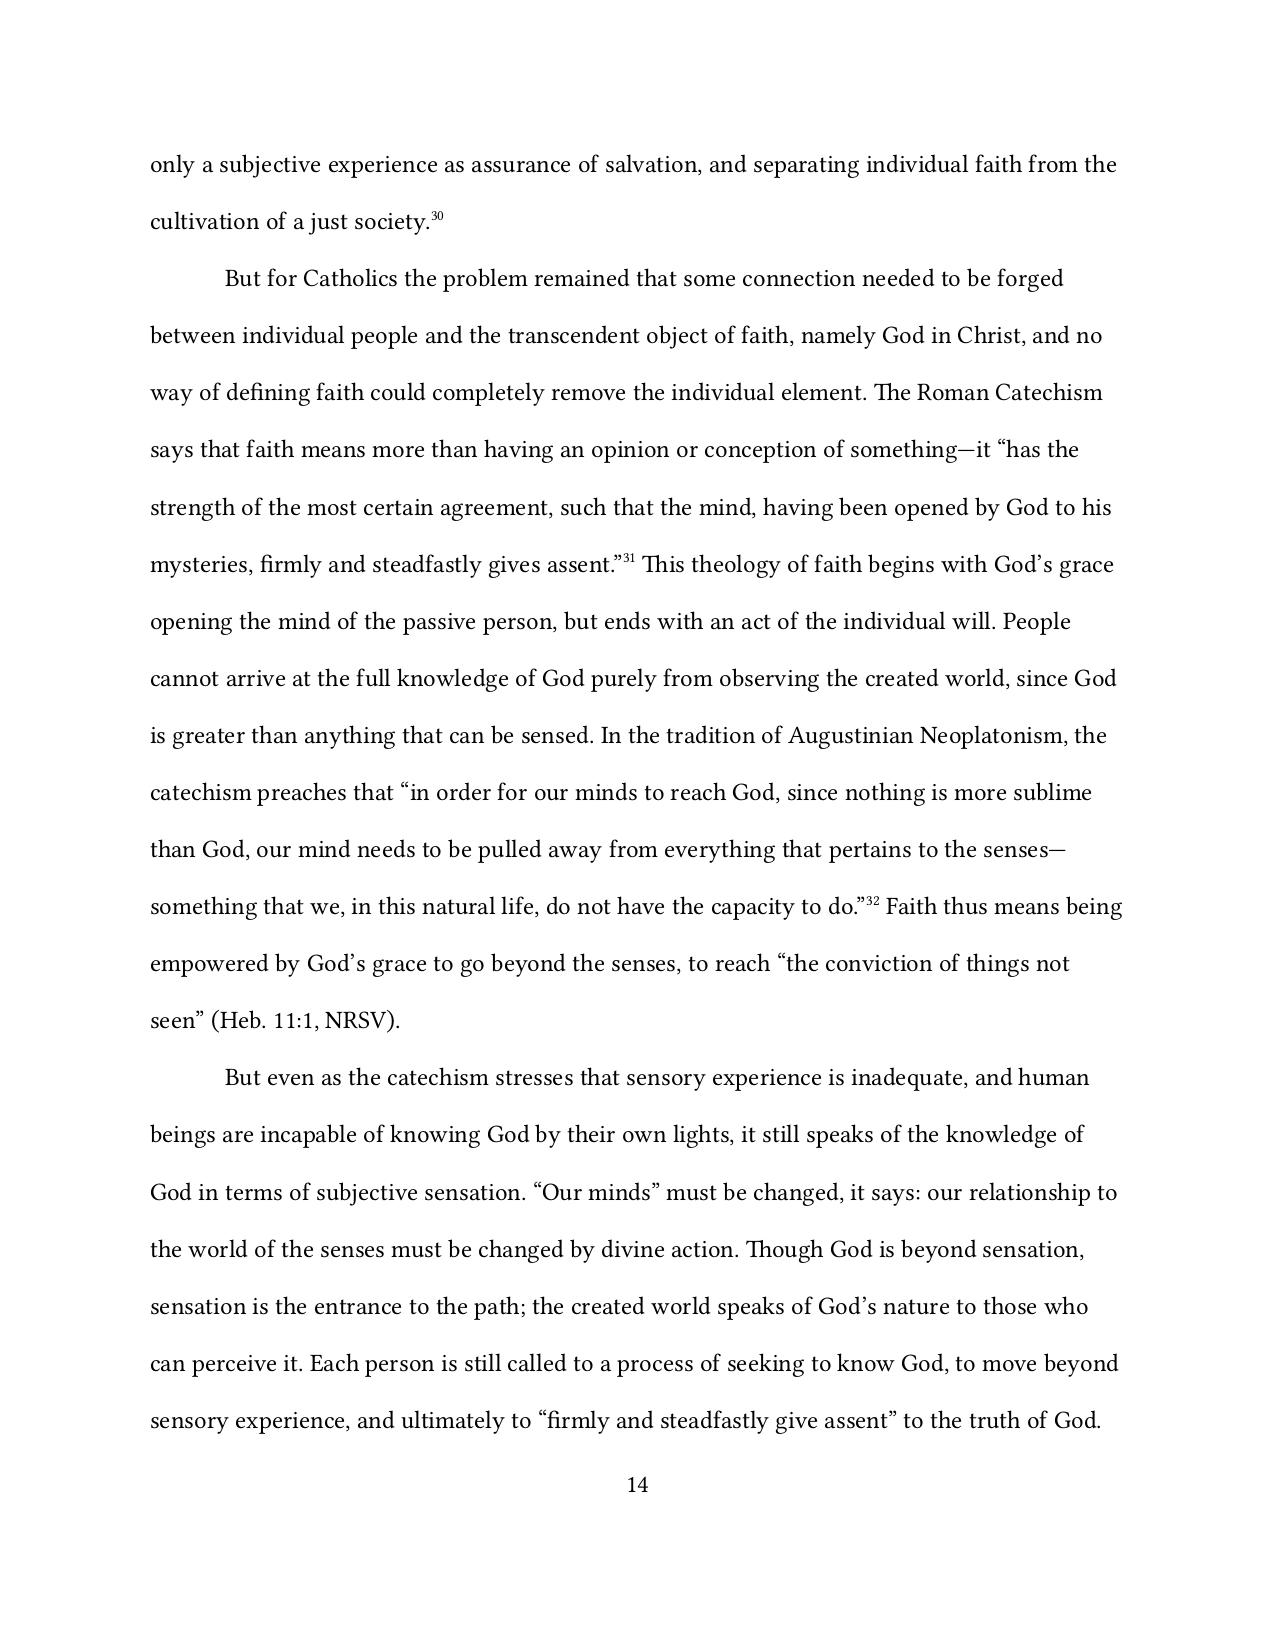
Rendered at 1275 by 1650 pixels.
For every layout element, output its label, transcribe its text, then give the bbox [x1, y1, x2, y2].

text But for Catholics the problem remained that some connection needed to be forged between individual people and the transcendent object of faith, namely God in Christ, and no way of defining faith could completely remove the individual element. The Roman Catechism says that faith means more than having an opinion or conception of something—it “has the strength of the most certain agreement, such that the mind, having been opened by God to his mysteries, firmly and steadfastly gives assent.” This theology of faith begins with God’s grace opening the mind of the passive person, but ends with an act of the individual will. People cannot arrive at the full knowledge of God purely from observing the created world, since God is greater than anything that can be sensed. In the tradition of Augustinian Neoplatonism, the catechism preaches that “in order for our minds to reach God, since nothing is more sublime than God, our mind needs to be pulled away from everything that pertains to the senses—something that we, in this natural life, do not have the capacity to do.” Faith thus means being empowered by God’s grace to go beyond the senses, to reach “the conviction of things not seen” (Heb. 11:1, NRSV). [150, 264, 1125, 1035]
text But even as the catechism stresses that sensory experience is inadequate, and human beings are incapable of knowing God by their own lights, it still speaks of the knowledge of God in terms of subjective sensation. “Our minds” must be changed, it says: our relationship to the world of the senses must be changed by divine action. Though God is beyond sensation, sensation is the entrance to the path; the created world speaks of God’s nature to those who can perceive it. Each person is still called to a process of seeking to know God, to move beyond sensory experience, and ultimately to “firmly and steadfastly give assent” to the truth of God. [150, 1063, 1125, 1434]
text only a subjective experience as assurance of salvation, and separating individual faith from the cultivation of a just society. [150, 150, 1125, 236]
